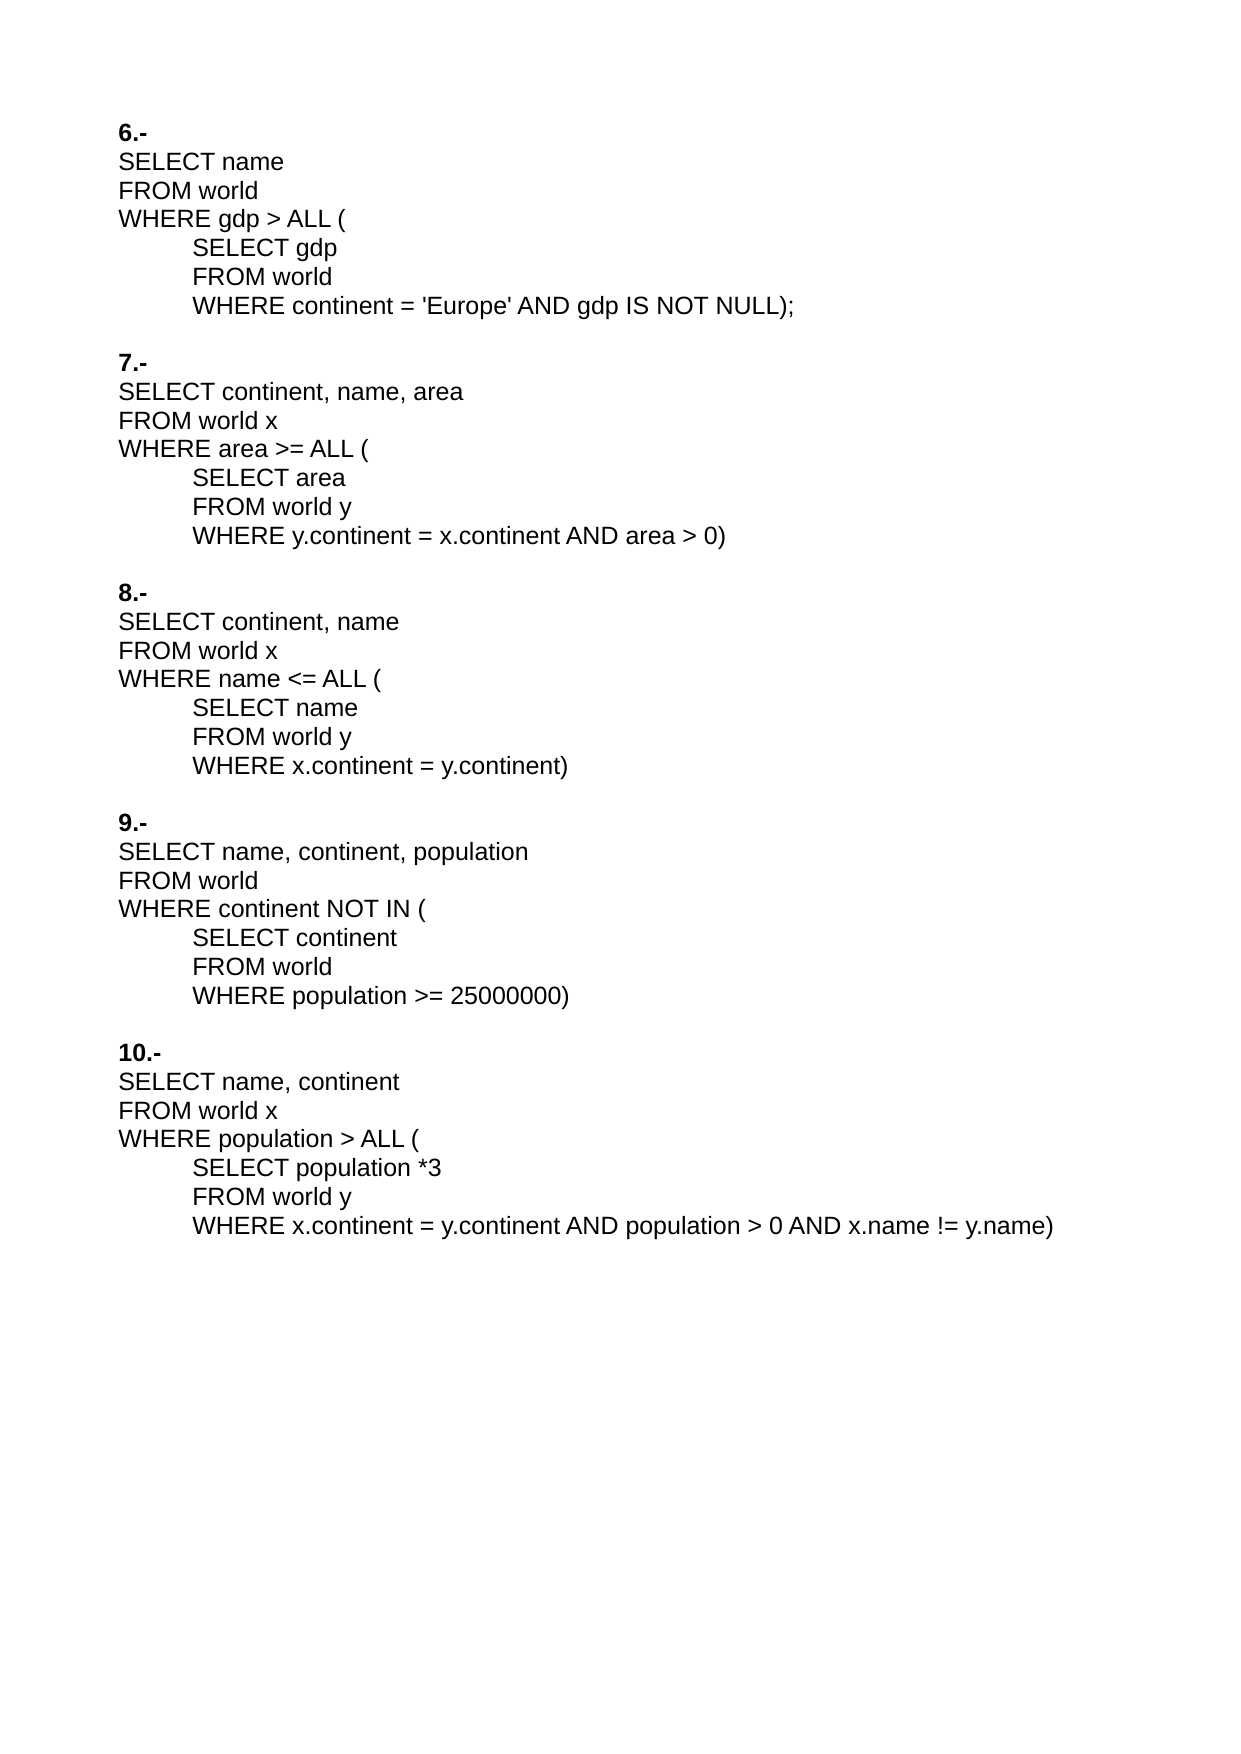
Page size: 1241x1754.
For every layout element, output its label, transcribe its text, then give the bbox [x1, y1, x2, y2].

text FROM world x [118, 636, 1122, 664]
text 8.- [118, 578, 1122, 607]
text WHERE gdp > ALL ( [118, 204, 1122, 233]
text SELECT name, continent, population [118, 837, 1122, 866]
text SELECT gdp [118, 233, 1122, 262]
text WHERE area >= ALL ( [118, 434, 1122, 463]
text FROM world [118, 866, 1122, 894]
text FROM world x [118, 1096, 1122, 1124]
text WHERE population > ALL ( [118, 1124, 1122, 1153]
text WHERE x.continent = y.continent) [118, 751, 1122, 779]
text 6.- [118, 118, 1122, 147]
text WHERE continent NOT IN ( [118, 894, 1122, 923]
text 9.- [118, 808, 1122, 837]
text SELECT name [118, 147, 1122, 176]
text WHERE name <= ALL ( [118, 664, 1122, 693]
text SELECT continent [118, 923, 1122, 952]
text 10.- [118, 1038, 1122, 1067]
text WHERE x.continent = y.continent AND population > 0 AND x.name != y.name) [118, 1211, 1122, 1239]
text 7.- [118, 348, 1122, 377]
text SELECT continent, name, area [118, 377, 1122, 406]
text WHERE continent = 'Europe' AND gdp IS NOT NULL); [118, 291, 1122, 319]
text SELECT area [118, 463, 1122, 492]
text FROM world [118, 176, 1122, 204]
text WHERE population >= 25000000) [118, 981, 1122, 1009]
text FROM world y [118, 492, 1122, 521]
text WHERE y.continent = x.continent AND area > 0) [118, 521, 1122, 549]
text FROM world [118, 952, 1122, 981]
text FROM world y [118, 1182, 1122, 1211]
text SELECT name [118, 693, 1122, 722]
text SELECT population *3 [118, 1153, 1122, 1182]
text FROM world y [118, 722, 1122, 751]
text FROM world [118, 262, 1122, 291]
text SELECT name, continent [118, 1067, 1122, 1096]
text FROM world x [118, 406, 1122, 434]
text SELECT continent, name [118, 607, 1122, 636]
